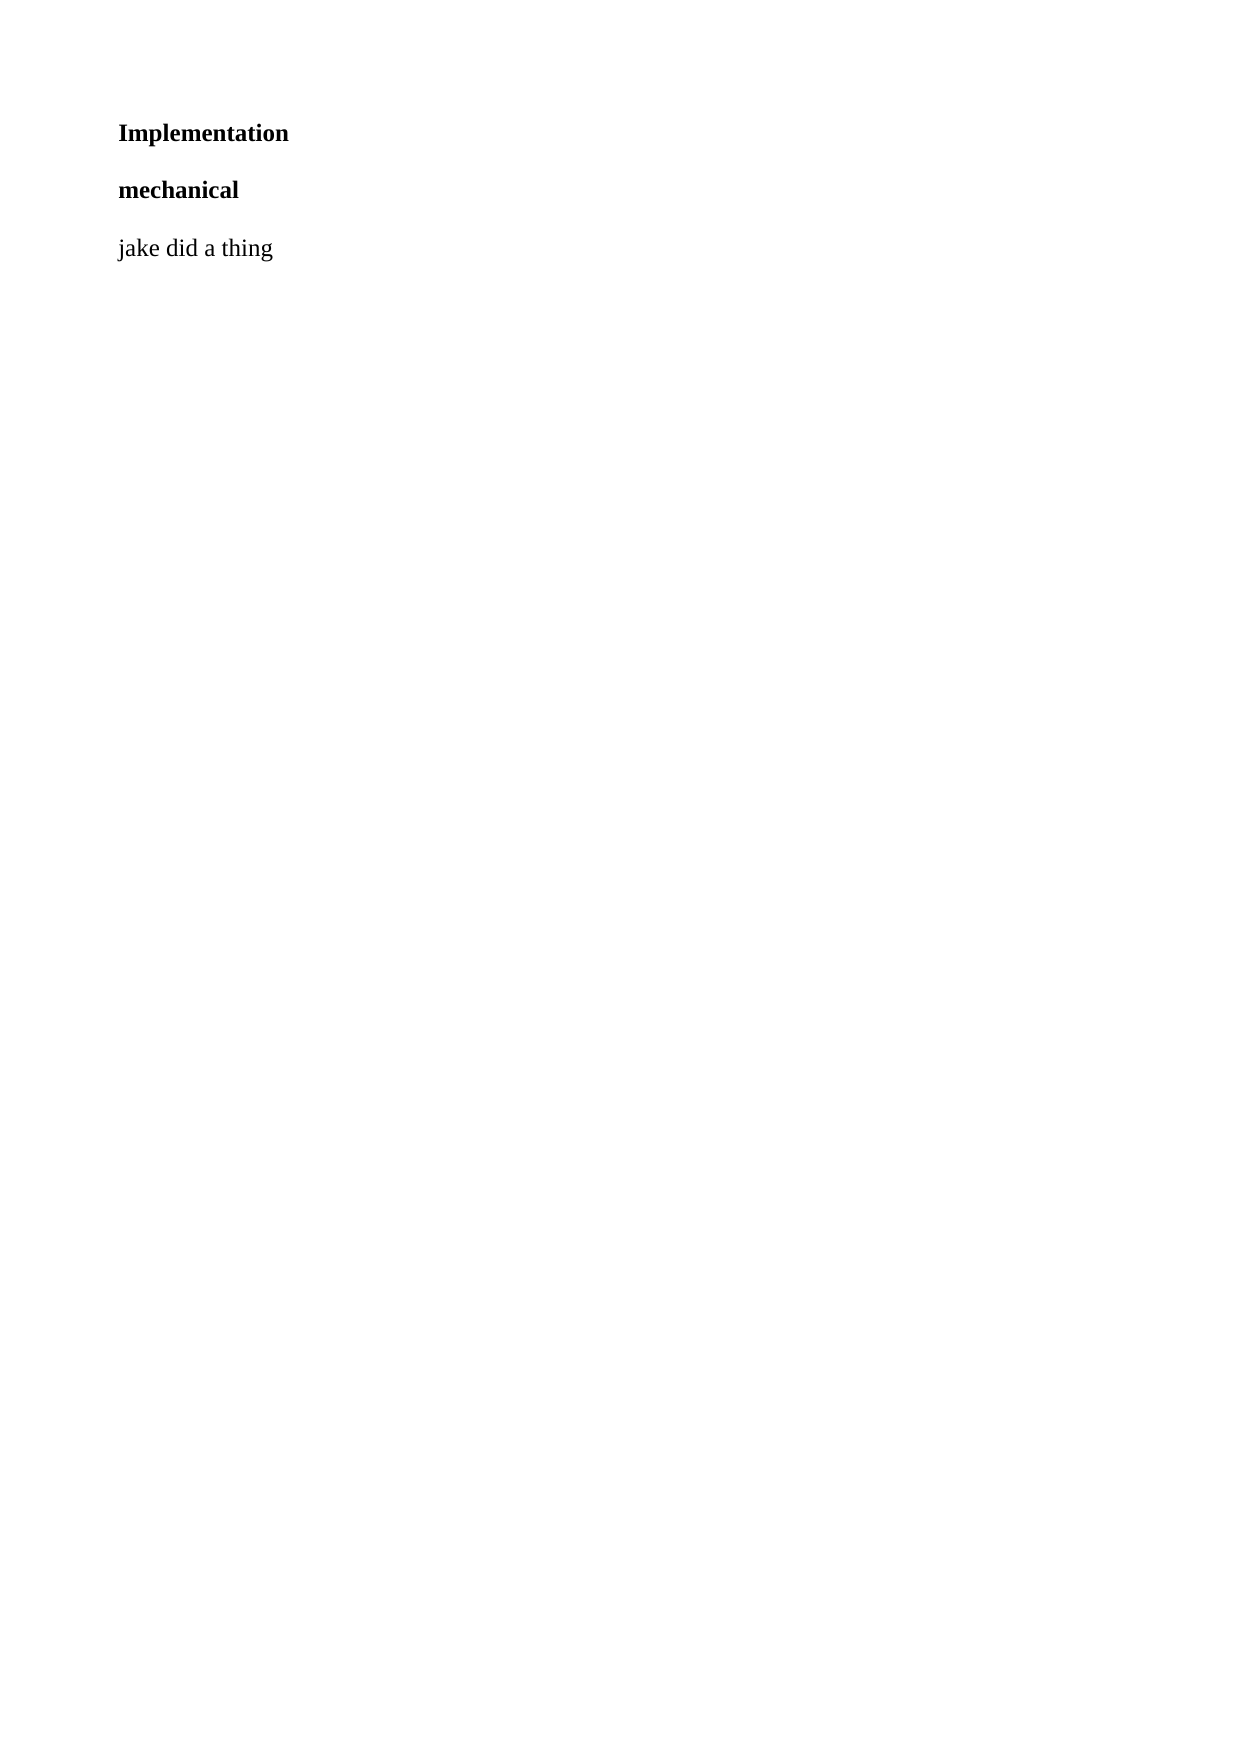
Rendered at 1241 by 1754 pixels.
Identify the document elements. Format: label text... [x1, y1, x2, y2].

text jake did a thing [118, 233, 1122, 262]
text Implementation [118, 118, 1122, 147]
text mechanical [118, 176, 1122, 204]
